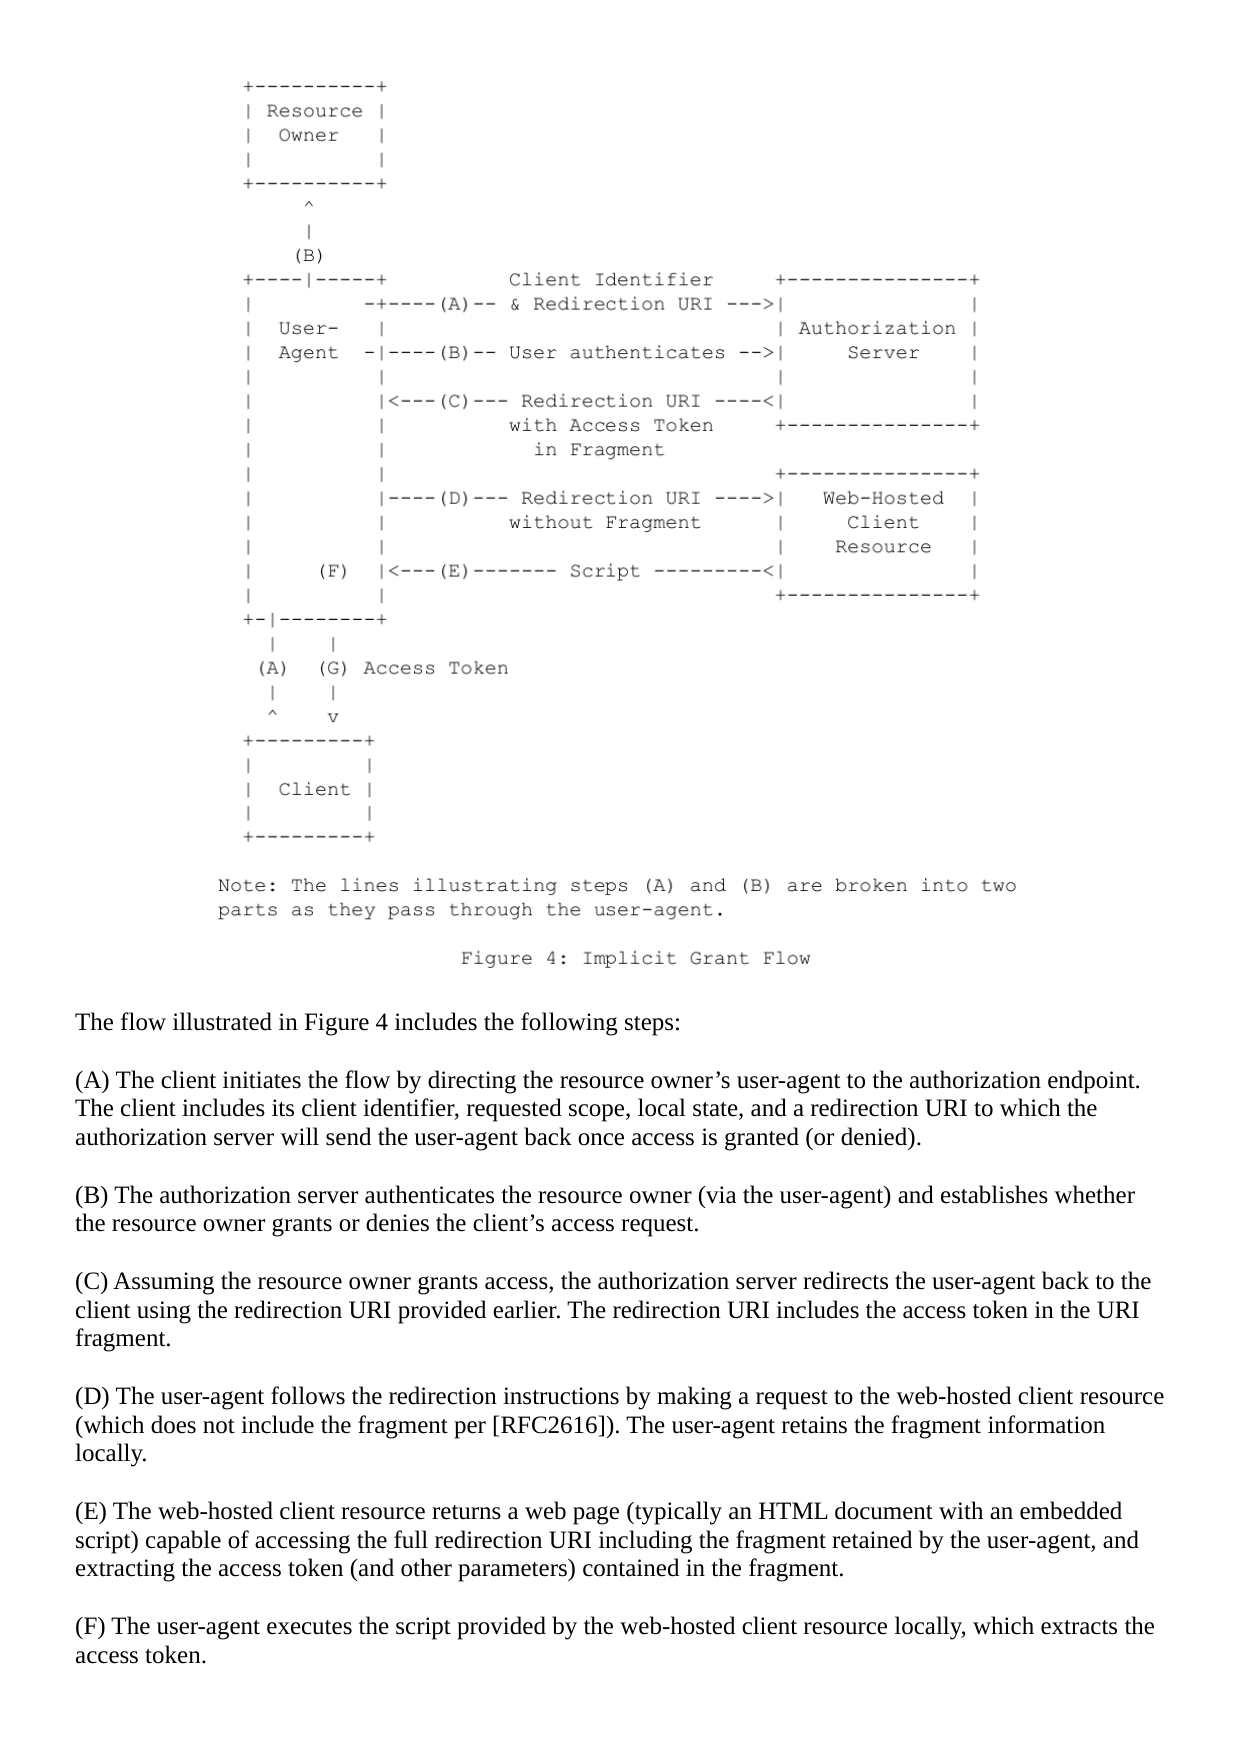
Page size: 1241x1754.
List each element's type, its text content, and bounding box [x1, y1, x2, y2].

text (C) Assuming the resource owner grants access, the authorization server redirects the user-agent back to the client using the redirection URI provided earlier. The redirection URI includes the access token in the URI fragment. [75, 1266, 1165, 1352]
text (D) The user-agent follows the redirection instructions by making a request to the web-hosted client resource (which does not include the fragment per [RFC2616]). The user-agent retains the fragment information locally. [75, 1381, 1165, 1467]
text (B) The authorization server authenticates the resource owner (via the user-agent) and establishes whether the resource owner grants or denies the client’s access request. [75, 1180, 1165, 1237]
text (F) The user-agent executes the script provided by the web-hosted client resource locally, which extracts the access token. [75, 1611, 1165, 1668]
text (E) The web-hosted client resource returns a web page (typically an HTML document with an embedded script) capable of accessing the full redirection URI including the fragment retained by the user-agent, and extracting the access token (and other parameters) contained in the fragment. [75, 1496, 1165, 1582]
text The flow illustrated in Figure 4 includes the following steps: [75, 1007, 1165, 1036]
picture [213, 75, 1027, 979]
text (A) The client initiates the flow by directing the resource owner’s user-agent to the authorization endpoint. The client includes its client identifier, requested scope, local state, and a redirection URI to which the authorization server will send the user-agent back once access is granted (or denied). [75, 1065, 1165, 1151]
